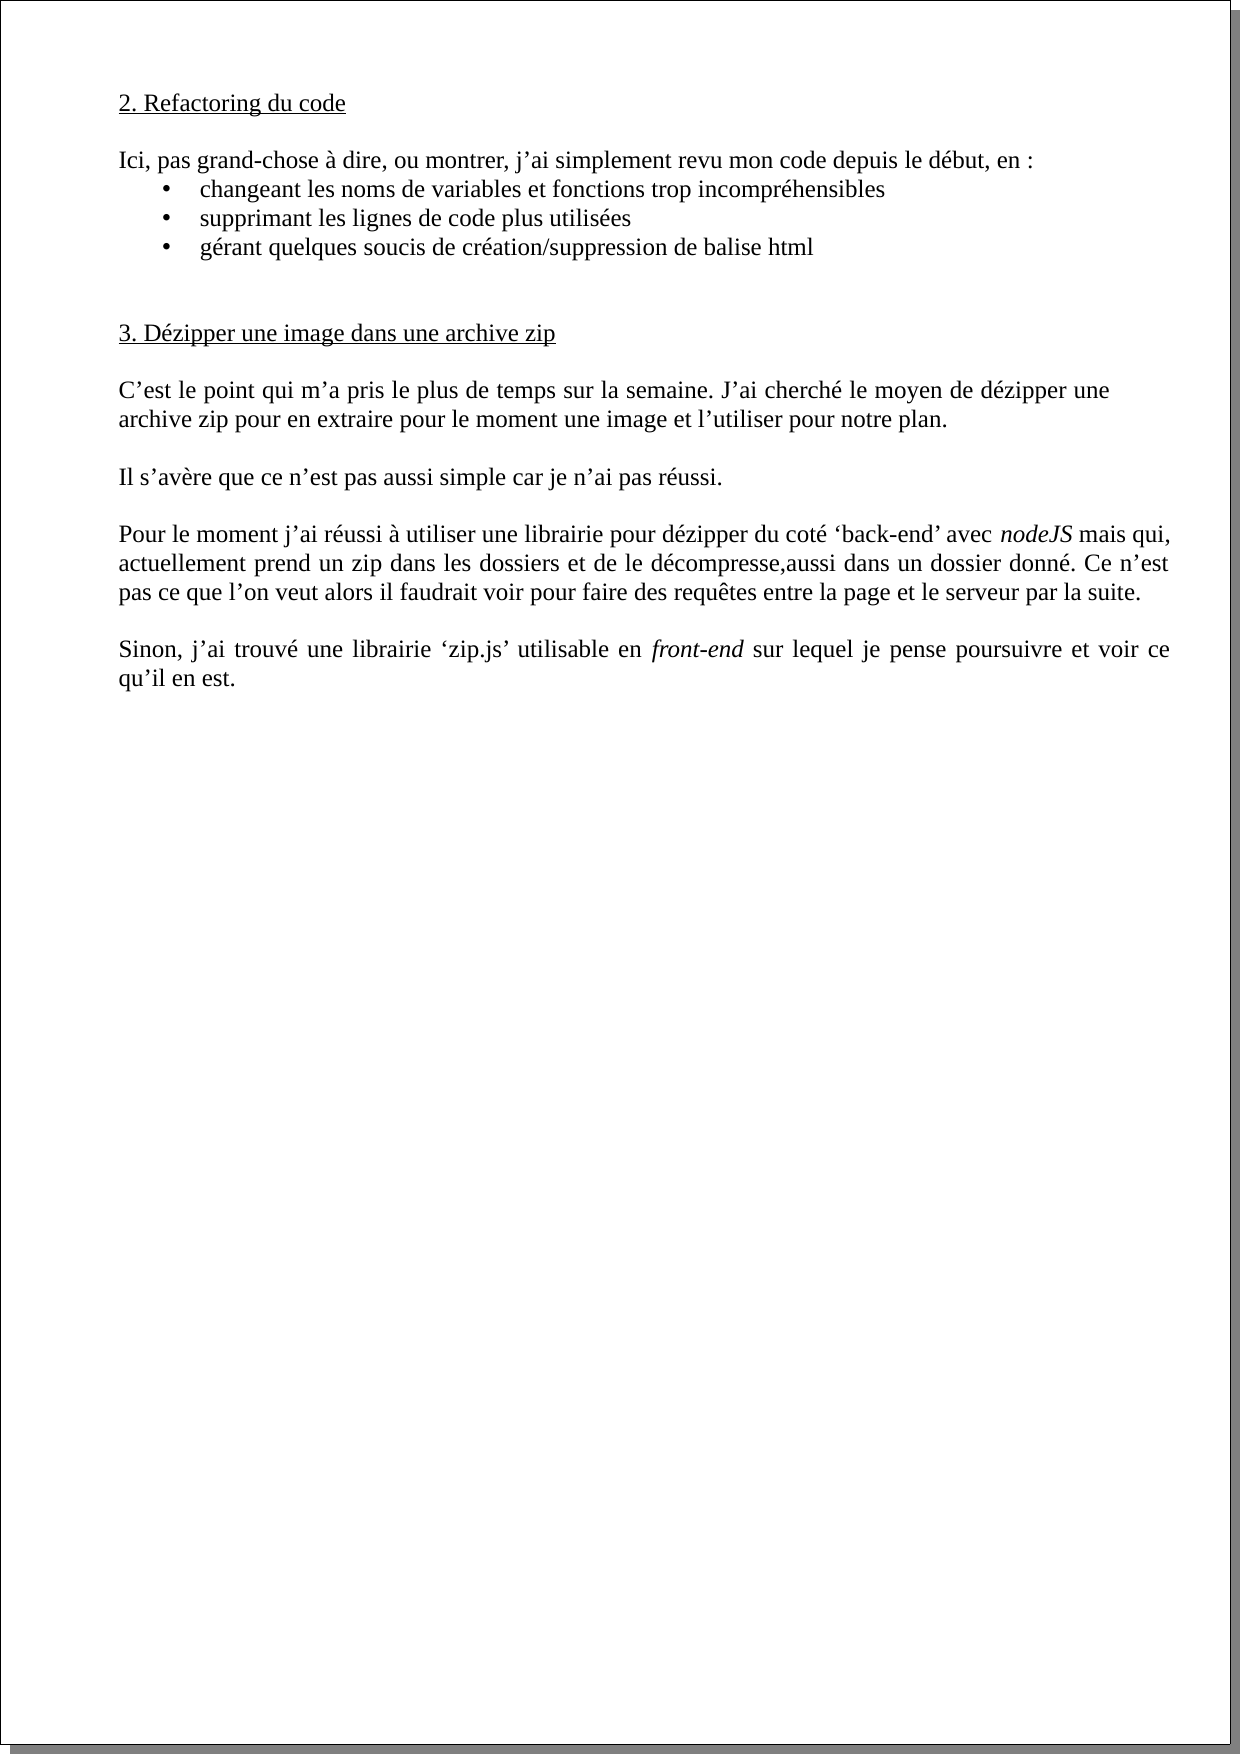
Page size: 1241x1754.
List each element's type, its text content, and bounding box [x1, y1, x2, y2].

text Pour le moment j’ai réussi à utiliser une librairie pour dézipper du coté ‘back-end’ avec nodeJS mais qui, actuellement prend un zip dans les dossiers et de le décompresse,aussi dans un dossier donné. Ce n’est pas ce que l’on veut alors il faudrait voir pour faire des requêtes entre la page et le serveur par la suite. [118, 519, 1171, 605]
list changeant les noms de variables et fonctions trop incompréhensibles [162, 174, 1171, 203]
text 2. Refactoring du code [59, 88, 1171, 117]
list supprimant les lignes de code plus utilisées [162, 203, 1171, 232]
text Sinon, j’ai trouvé une librairie ‘zip.js’ utilisable en front-end sur lequel je pense poursuivre et voir ce qu’il en est. [118, 634, 1171, 692]
text Ici, pas grand-chose à dire, ou montrer, j’ai simplement revu mon code depuis le début, en : [118, 145, 1112, 174]
text 3. Dézipper une image dans une archive zip [59, 318, 1171, 347]
text Il s’avère que ce n’est pas aussi simple car je n’ai pas réussi. [118, 462, 1171, 490]
text C’est le point qui m’a pris le plus de temps sur la semaine. J’ai cherché le moyen de dézipper une archive zip pour en extraire pour le moment une image et l’utiliser pour notre plan. [118, 375, 1112, 433]
list gérant quelques soucis de création/suppression de balise html [162, 232, 1171, 260]
